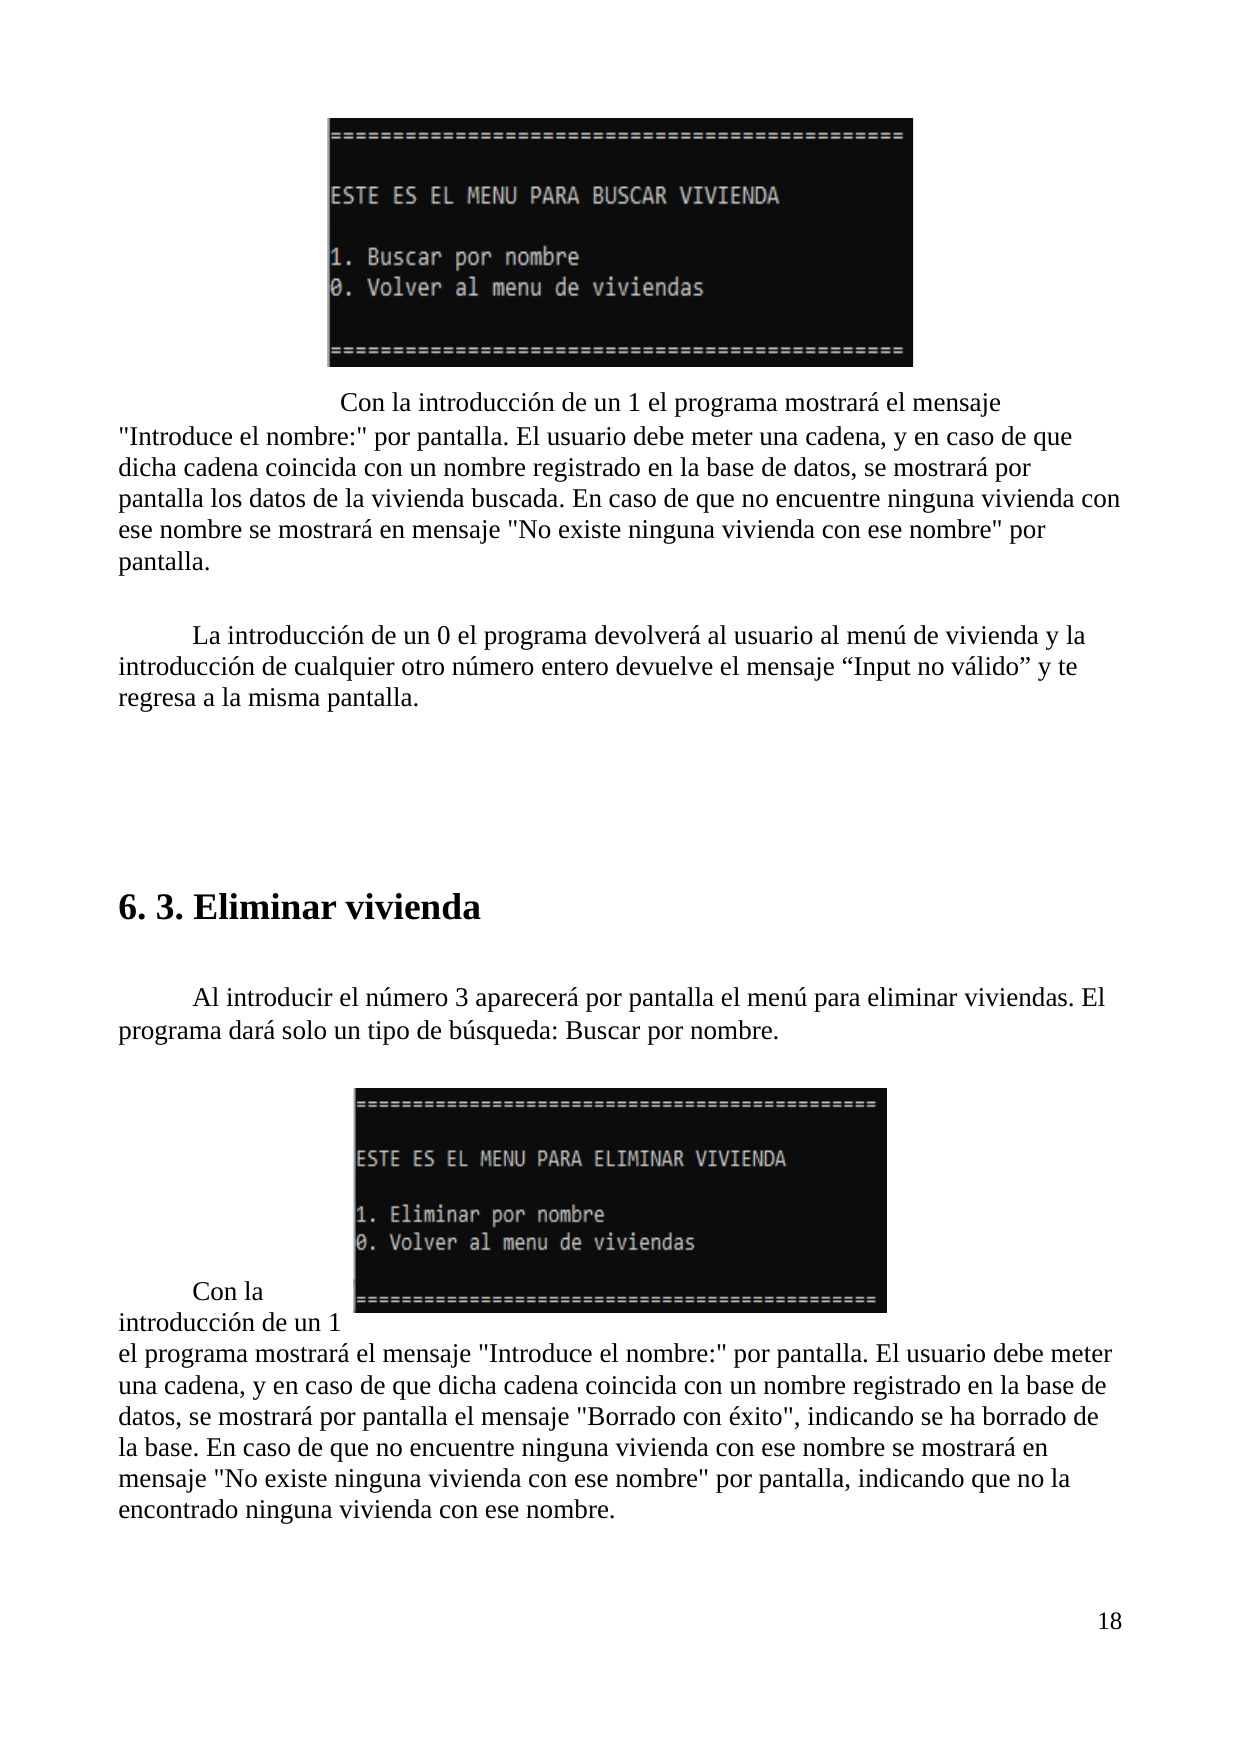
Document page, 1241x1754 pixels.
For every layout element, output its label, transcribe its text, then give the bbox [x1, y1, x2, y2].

text Con la introducción de un 1 el programa mostrará el mensaje "Introduce el nombre:" por pantalla. El usuario debe meter una cadena, y en caso de que dicha cadena coincida con un nombre registrado en la base de datos, se mostrará por pantalla los datos de la vivienda buscada. En caso de que no encuentre ninguna vivienda con ese nombre se mostrará en mensaje "No existe ninguna vivienda con ese nombre" por pantalla. [118, 204, 1122, 576]
text 6. 3. Eliminar vivienda [118, 885, 1122, 928]
text Al introducir el número 3 aparecerá por pantalla el menú para eliminar viviendas. El programa dará solo un tipo de búsqueda: Buscar por nombre. [118, 971, 1122, 1045]
picture [353, 1088, 887, 1313]
text Con la introducción de un 1 el programa mostrará el mensaje "Introduce el nombre:" por pantalla. El usuario debe meter una cadena, y en caso de que dicha cadena coincida con un nombre registrado en la base de datos, se mostrará por pantalla el mensaje "Borrado con éxito", indicando se ha borrado de la base. En caso de que no encuentre ninguna vivienda con ese nombre se mostrará en mensaje "No existe ninguna vivienda con ese nombre" por pantalla, indicando que no la encontrado ninguna vivienda con ese nombre. [118, 1275, 1122, 1524]
picture [327, 118, 914, 367]
text La introducción de un 0 el programa devolverá al usuario al menú de vivienda y la introducción de cualquier otro número entero devuelve el mensaje “Input no válido” y te regresa a la misma pantalla. [118, 619, 1122, 712]
